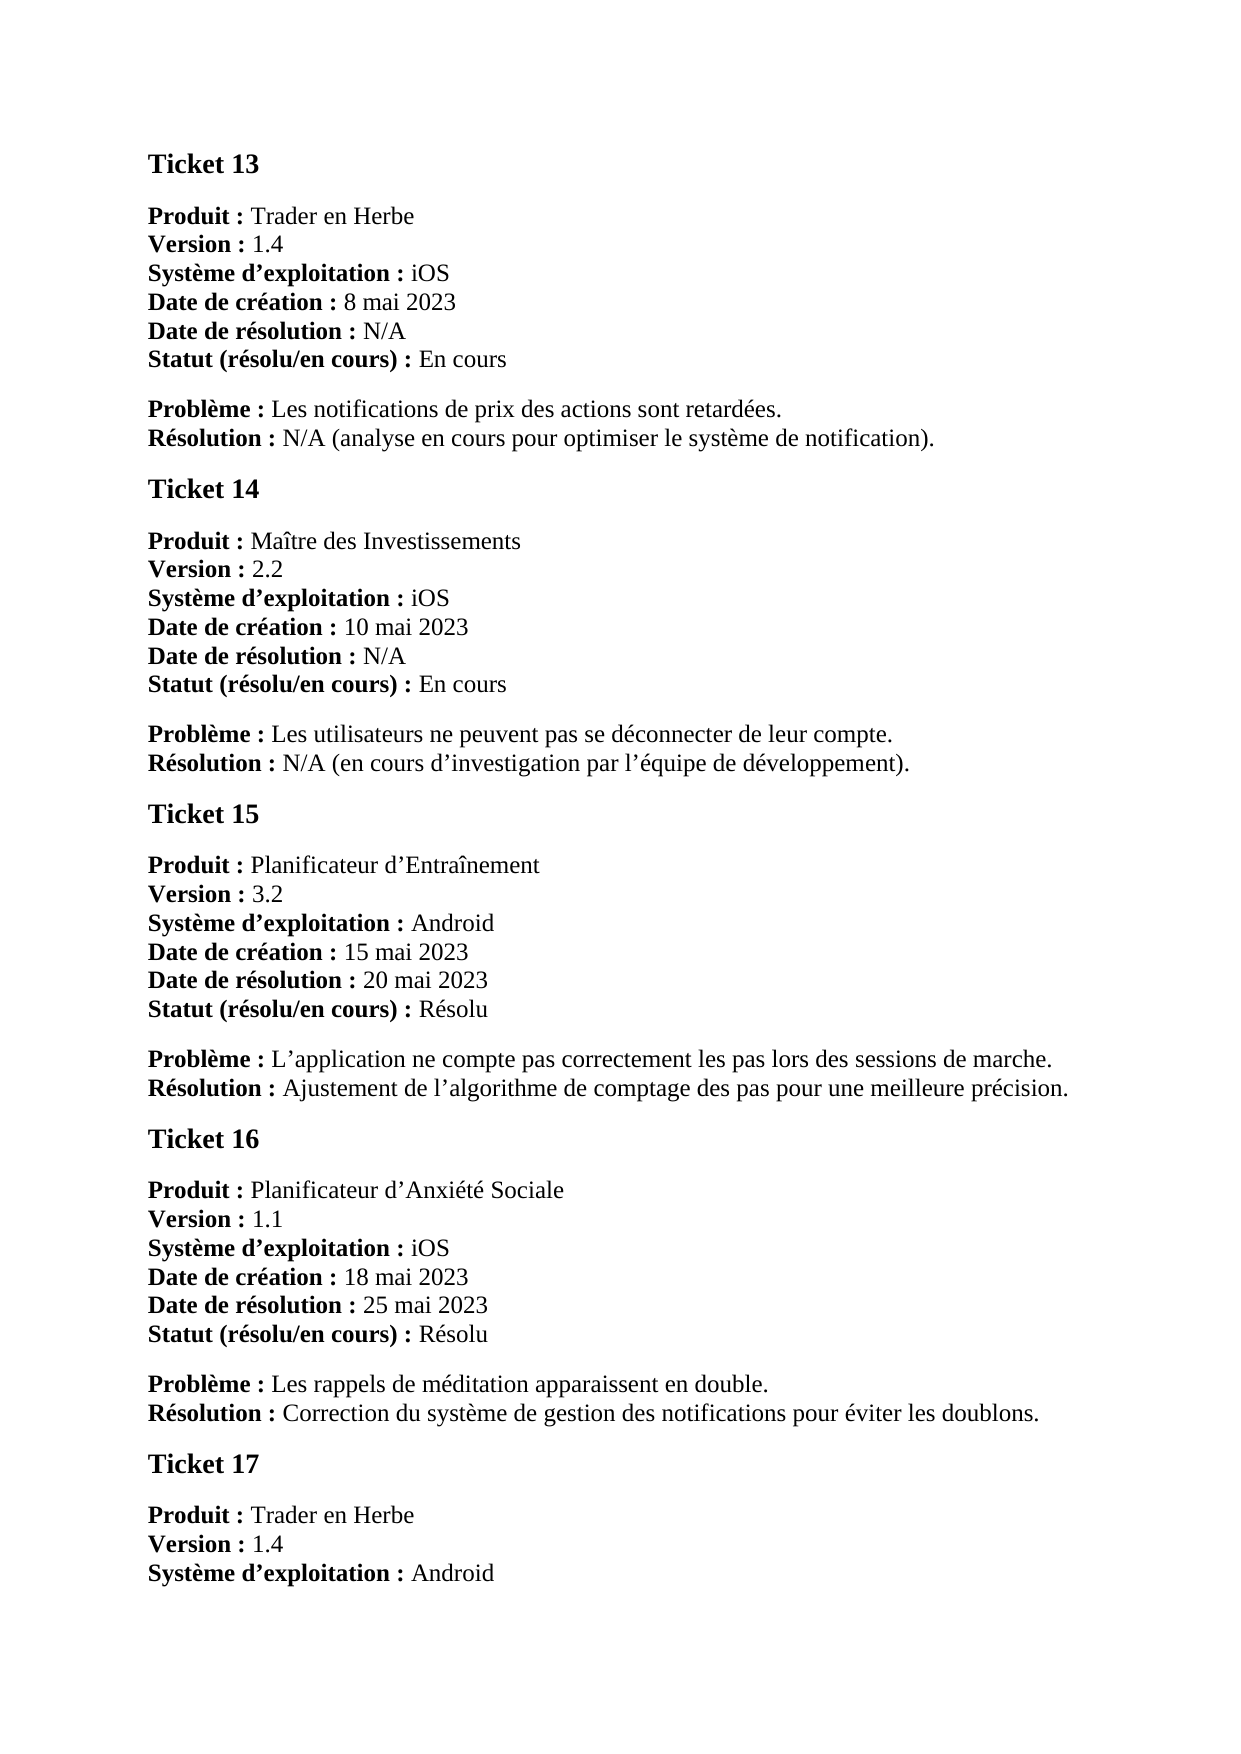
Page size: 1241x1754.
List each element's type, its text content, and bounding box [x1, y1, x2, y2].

text Produit : Planificateur d’Entraînement Version : 3.2 Système d’exploitation : Android Date de création : 15 mai 2023 Date de résolution : 20 mai 2023 Statut (résolu/en cours) : Résolu [148, 851, 1093, 1023]
text Problème : Les notifications de prix des actions sont retardées. Résolution : N/A (analyse en cours pour optimiser le système de notification). [148, 394, 1093, 452]
subtitle Ticket 15 [148, 797, 1093, 830]
text Produit : Maître des Investissements Version : 2.2 Système d’exploitation : iOS Date de création : 10 mai 2023 Date de résolution : N/A Statut (résolu/en cours) : En cours [148, 526, 1093, 698]
text Problème : Les rappels de méditation apparaissent en double. Résolution : Correction du système de gestion des notifications pour éviter les doublons. [148, 1369, 1093, 1426]
subtitle Ticket 17 [148, 1447, 1093, 1479]
text Problème : Les utilisateurs ne peuvent pas se déconnecter de leur compte. Résolution : N/A (en cours d’investigation par l’équipe de développement). [148, 719, 1093, 777]
subtitle Ticket 13 [148, 148, 1093, 180]
subtitle Ticket 16 [148, 1122, 1093, 1155]
text Produit : Trader en Herbe Version : 1.4 Système d’exploitation : iOS Date de création : 8 mai 2023 Date de résolution : N/A Statut (résolu/en cours) : En cours [148, 201, 1093, 373]
text Problème : L’application ne compte pas correctement les pas lors des sessions de marche. Résolution : Ajustement de l’algorithme de comptage des pas pour une meilleure précision. [148, 1044, 1093, 1101]
text Produit : Trader en Herbe Version : 1.4 Système d’exploitation : Android [148, 1500, 1093, 1587]
subtitle Ticket 14 [148, 472, 1093, 505]
text Produit : Planificateur d’Anxiété Sociale Version : 1.1 Système d’exploitation : iOS Date de création : 18 mai 2023 Date de résolution : 25 mai 2023 Statut (résolu/en cours) : Résolu [148, 1176, 1093, 1348]
